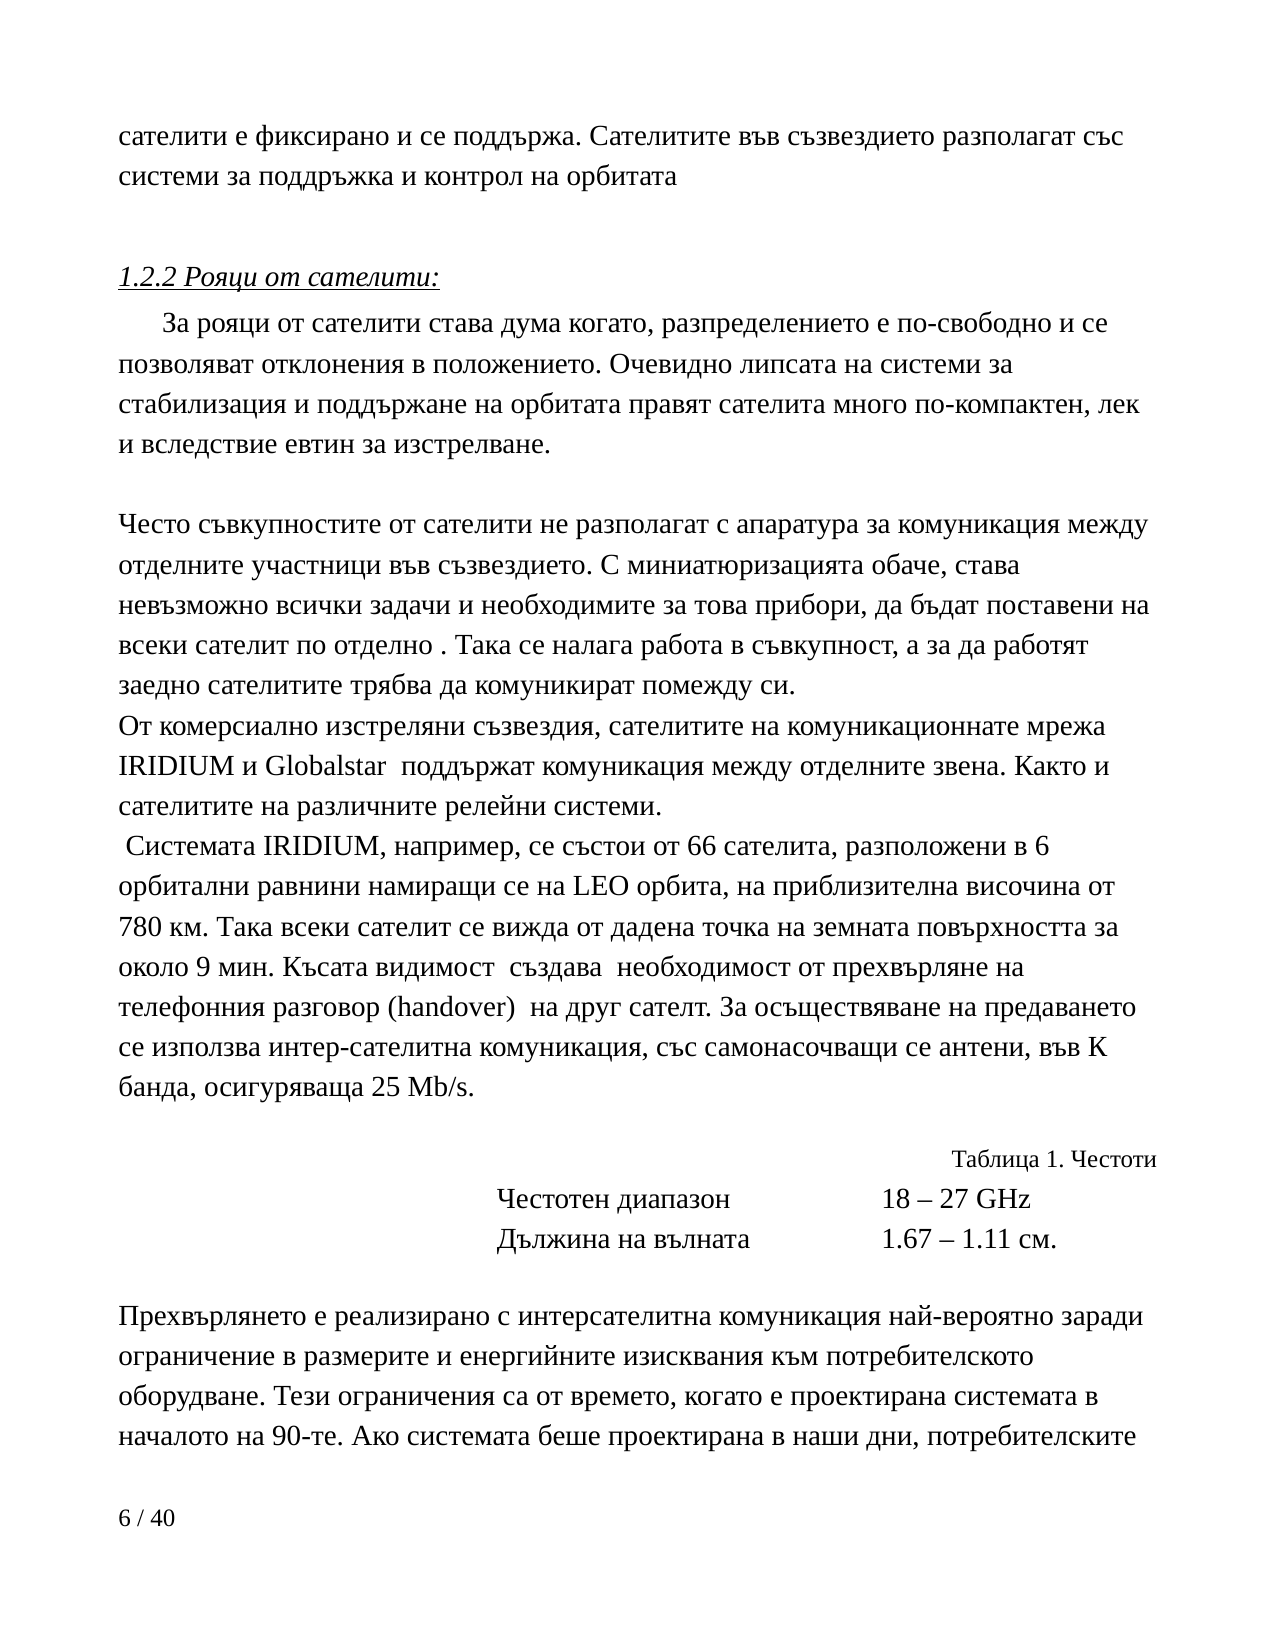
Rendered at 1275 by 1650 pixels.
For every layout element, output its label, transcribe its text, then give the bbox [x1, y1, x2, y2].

table_cell Дължина на вълната [494, 1218, 878, 1257]
text Често съвкупностите от сателити не разполагат с апаратура за комуникация между отделните участници във съзвездието. С миниатюризацията обаче, става невъзможно всички задачи и необходимите за това прибори, да бъдат поставени на всеки сателит по отделно . Така се налага работа в съвкупност, а за да работят заедно сателитите трябва да комуникират помежду си. [118, 507, 1157, 701]
text Таблица 1. Честоти [118, 1144, 1157, 1173]
table_header 18 – 27 GHz [878, 1179, 1149, 1218]
text сателити е фиксирано и се поддържа. Сателитите във съзвездието разполагат със системи за поддръжка и контрол на орбитата [118, 118, 1157, 192]
table_cell 1.67 – 1.11 см. [878, 1218, 1149, 1257]
subtitle 1.2.2 Рояци от сателити: [118, 259, 1157, 293]
table_header Честотен диапазон [494, 1179, 878, 1218]
text Прехвърлянето е реализирано с интерсателитна комуникация най-вероятно заради ограничение в размерите и енергийните изисквания към потребителското оборудване. Тези ограничения са от времето, когато е проектирана системата в началото на 90-те. Ако системата беше проектирана в наши дни, потребителските [118, 1298, 1157, 1452]
text За рояци от сателити става дума когато, разпределението е по-свободно и се позволяват отклонения в положението. Очевидно липсата на системи за стабилизация и поддържане на орбитата правят сателита много по-компактен, лек и вследствие евтин за изстрелване. [118, 306, 1157, 460]
text От комерсиално изстреляни съзвездия, сателитите на комуникационнате мрежа IRIDIUM и Globalstar поддържат комуникация между отделните звена. Както и сателитите на различните релейни системи. [118, 708, 1157, 822]
text Системата IRIDIUM, например, се състои от 66 сателита, разположени в 6 орбитални равнини намиращи се на LEO орбита, на приблизителна височина от 780 км. Така всеки сателит се вижда от дадена точка на земната повърхността за около 9 мин. Късата видимост създава необходимост от прехвърляне на телефонния разговор (handover) на друг сателт. За осъществяване на предаването се използва интер-сателитна комуникация, със самонасочващи се антени, във К банда, осигуряваща 25 Mb/s. [118, 828, 1157, 1103]
